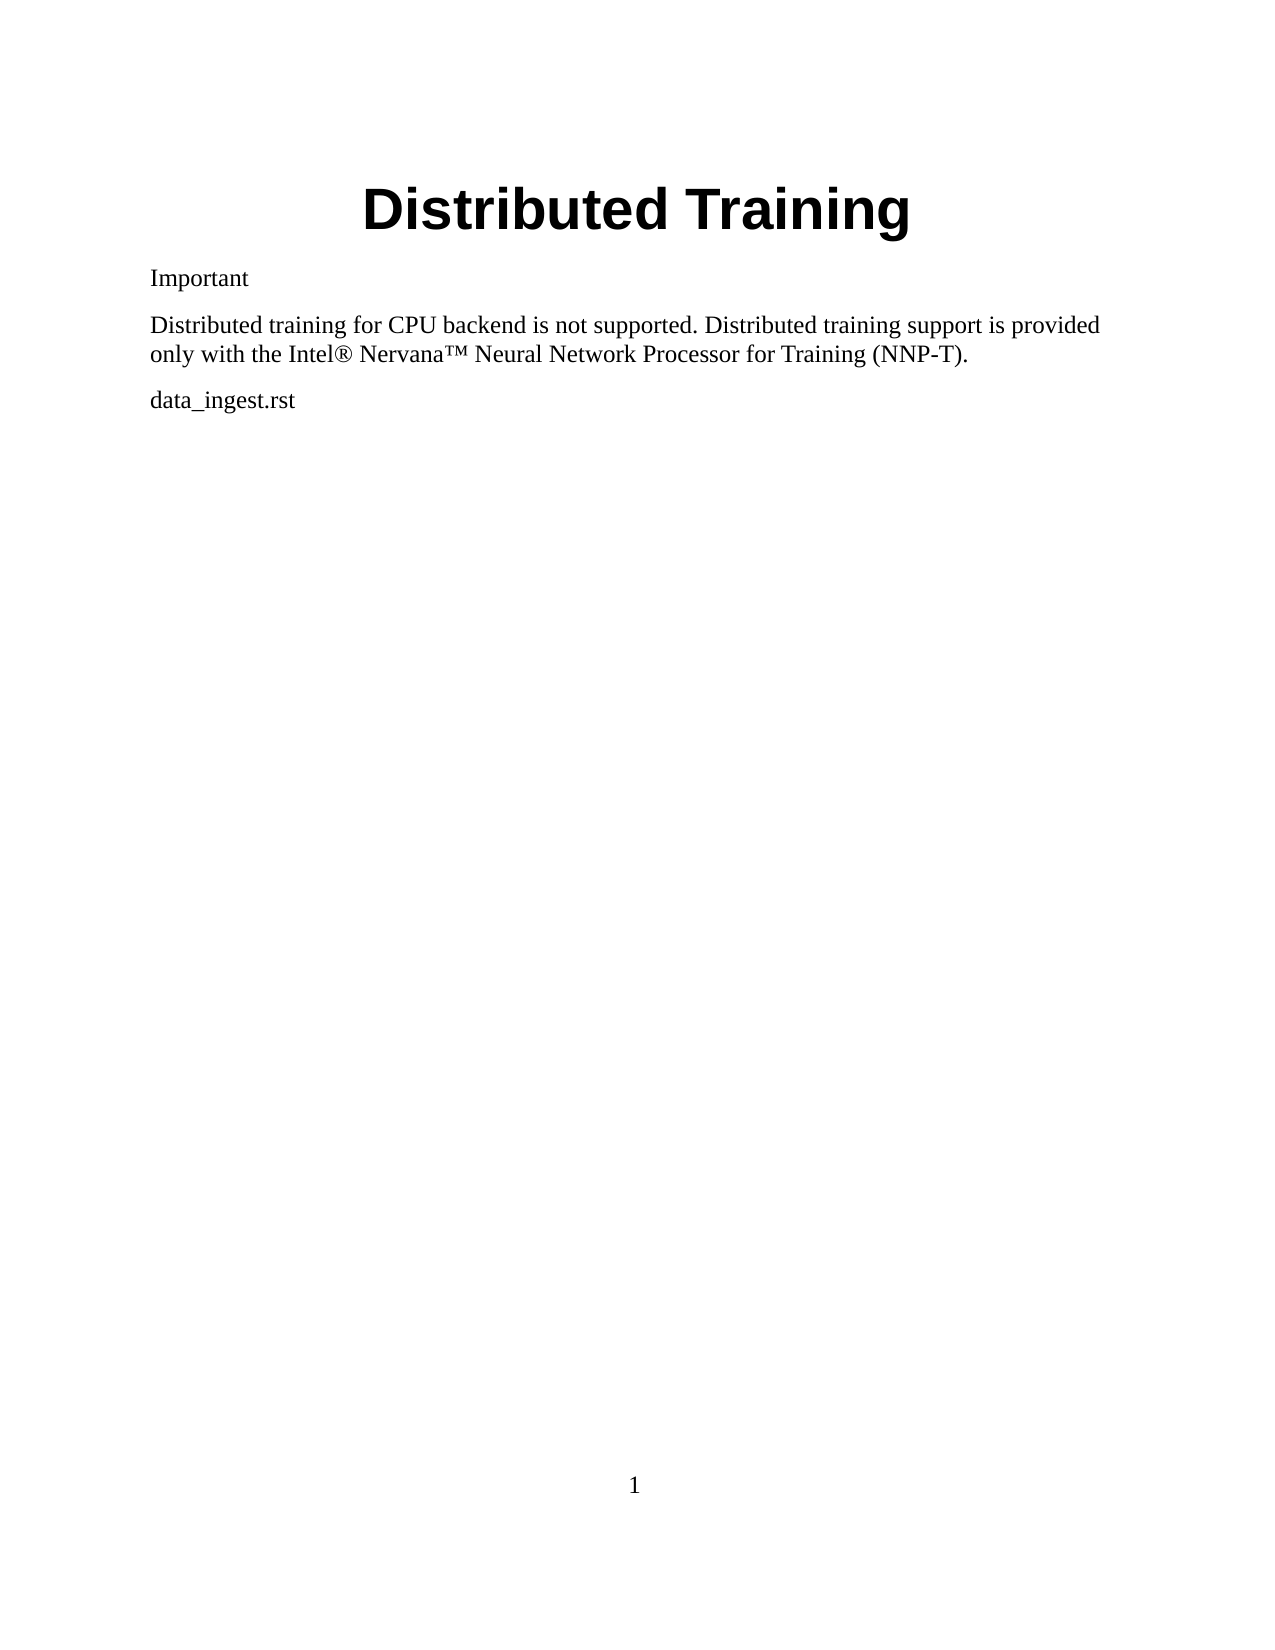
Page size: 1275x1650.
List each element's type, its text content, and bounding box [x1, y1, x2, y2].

text Important [150, 263, 1125, 292]
text data_ingest.rst [150, 386, 1125, 414]
text Distributed training for CPU backend is not supported. Distributed training support is provided only with the Intel® Nervana™ Neural Network Processor for Training (NNP-T). [150, 310, 1125, 368]
title Distributed Training [150, 175, 1125, 242]
